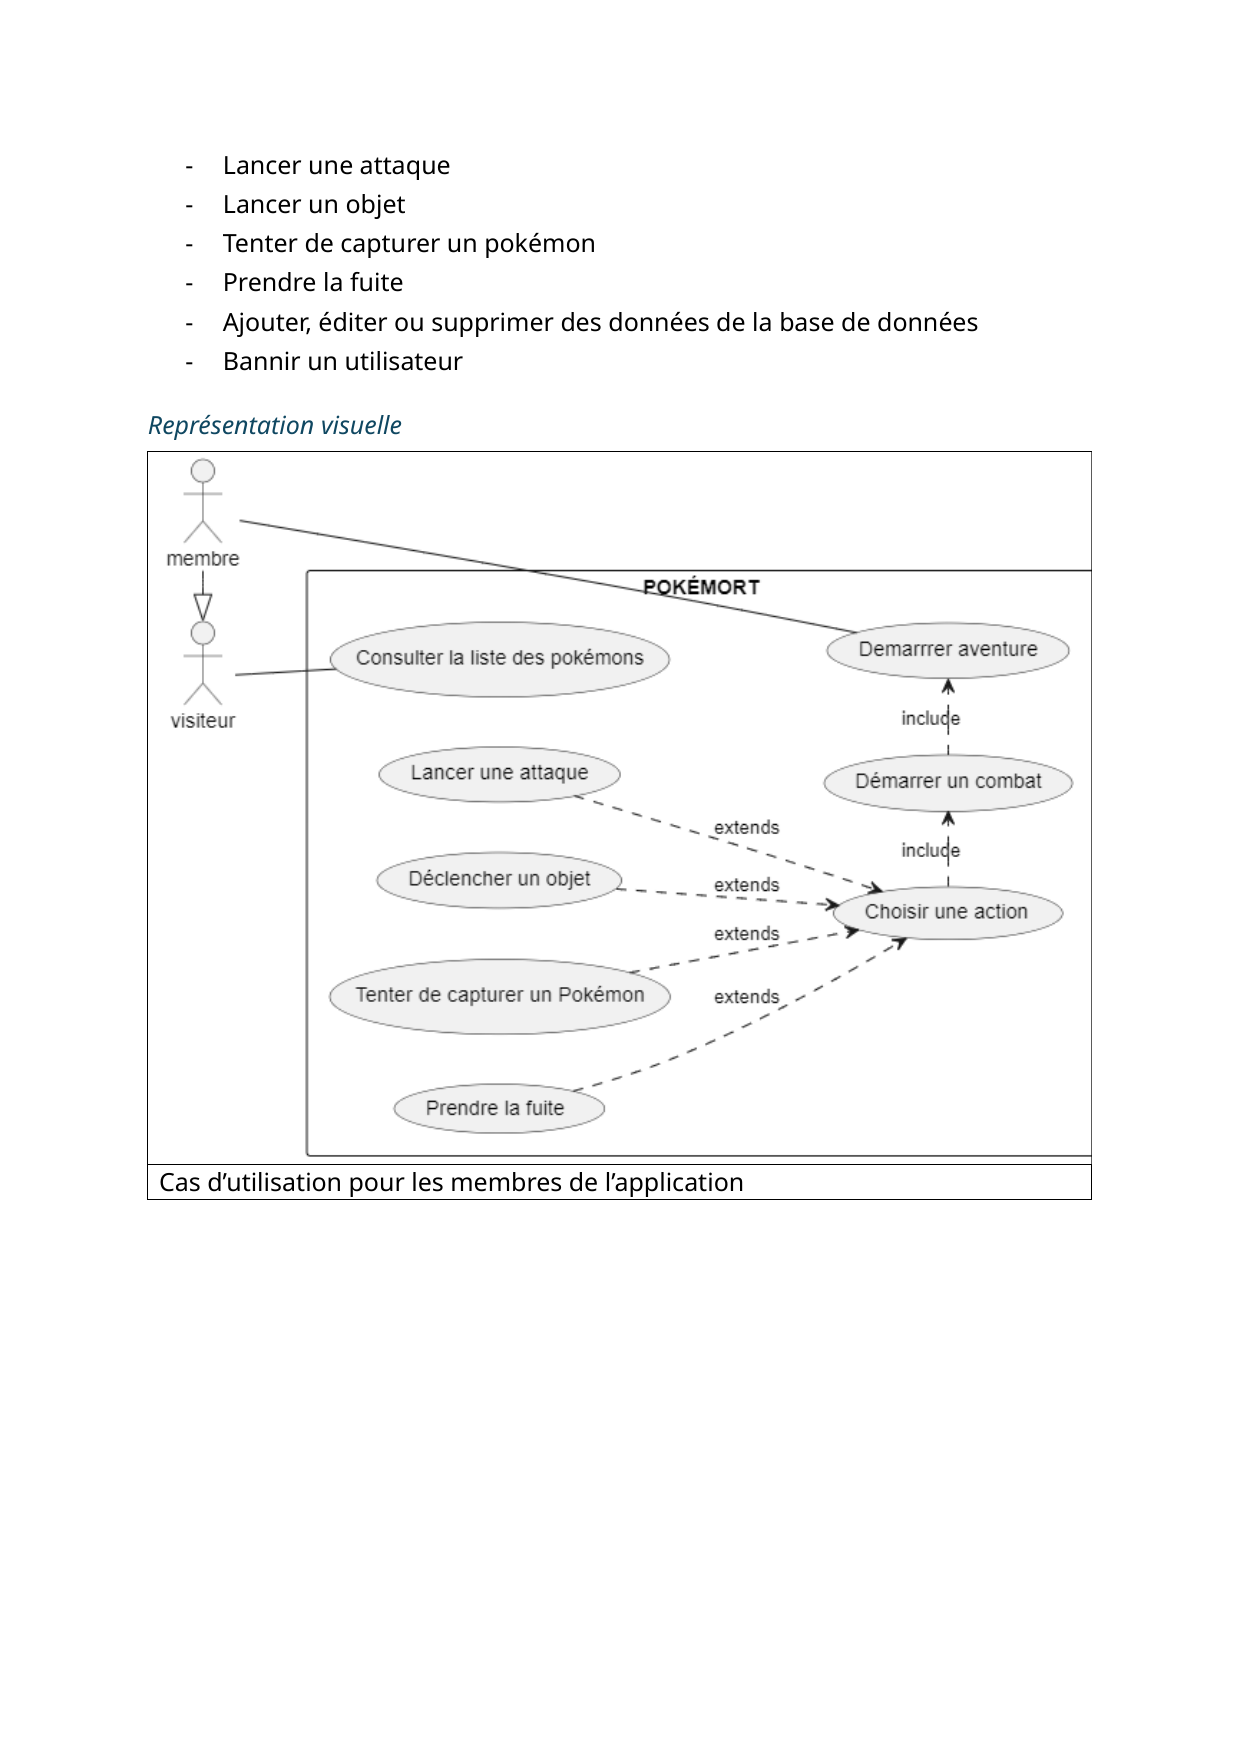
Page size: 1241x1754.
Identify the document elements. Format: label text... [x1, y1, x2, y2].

list Ajouter, éditer ou supprimer des données de la base de données [185, 304, 1093, 338]
table_cell Cas d’utilisation pour les membres de l’application [148, 1165, 1091, 1199]
subtitle Représentation visuelle [148, 408, 1093, 442]
list Tenter de capturer un pokémon [185, 226, 1093, 260]
table_header [148, 452, 158, 1163]
list Lancer une attaque [185, 148, 1093, 182]
list Bannir un utilisateur [185, 343, 1093, 377]
list Prendre la fuite [185, 265, 1093, 299]
list Lancer un objet [185, 187, 1093, 221]
